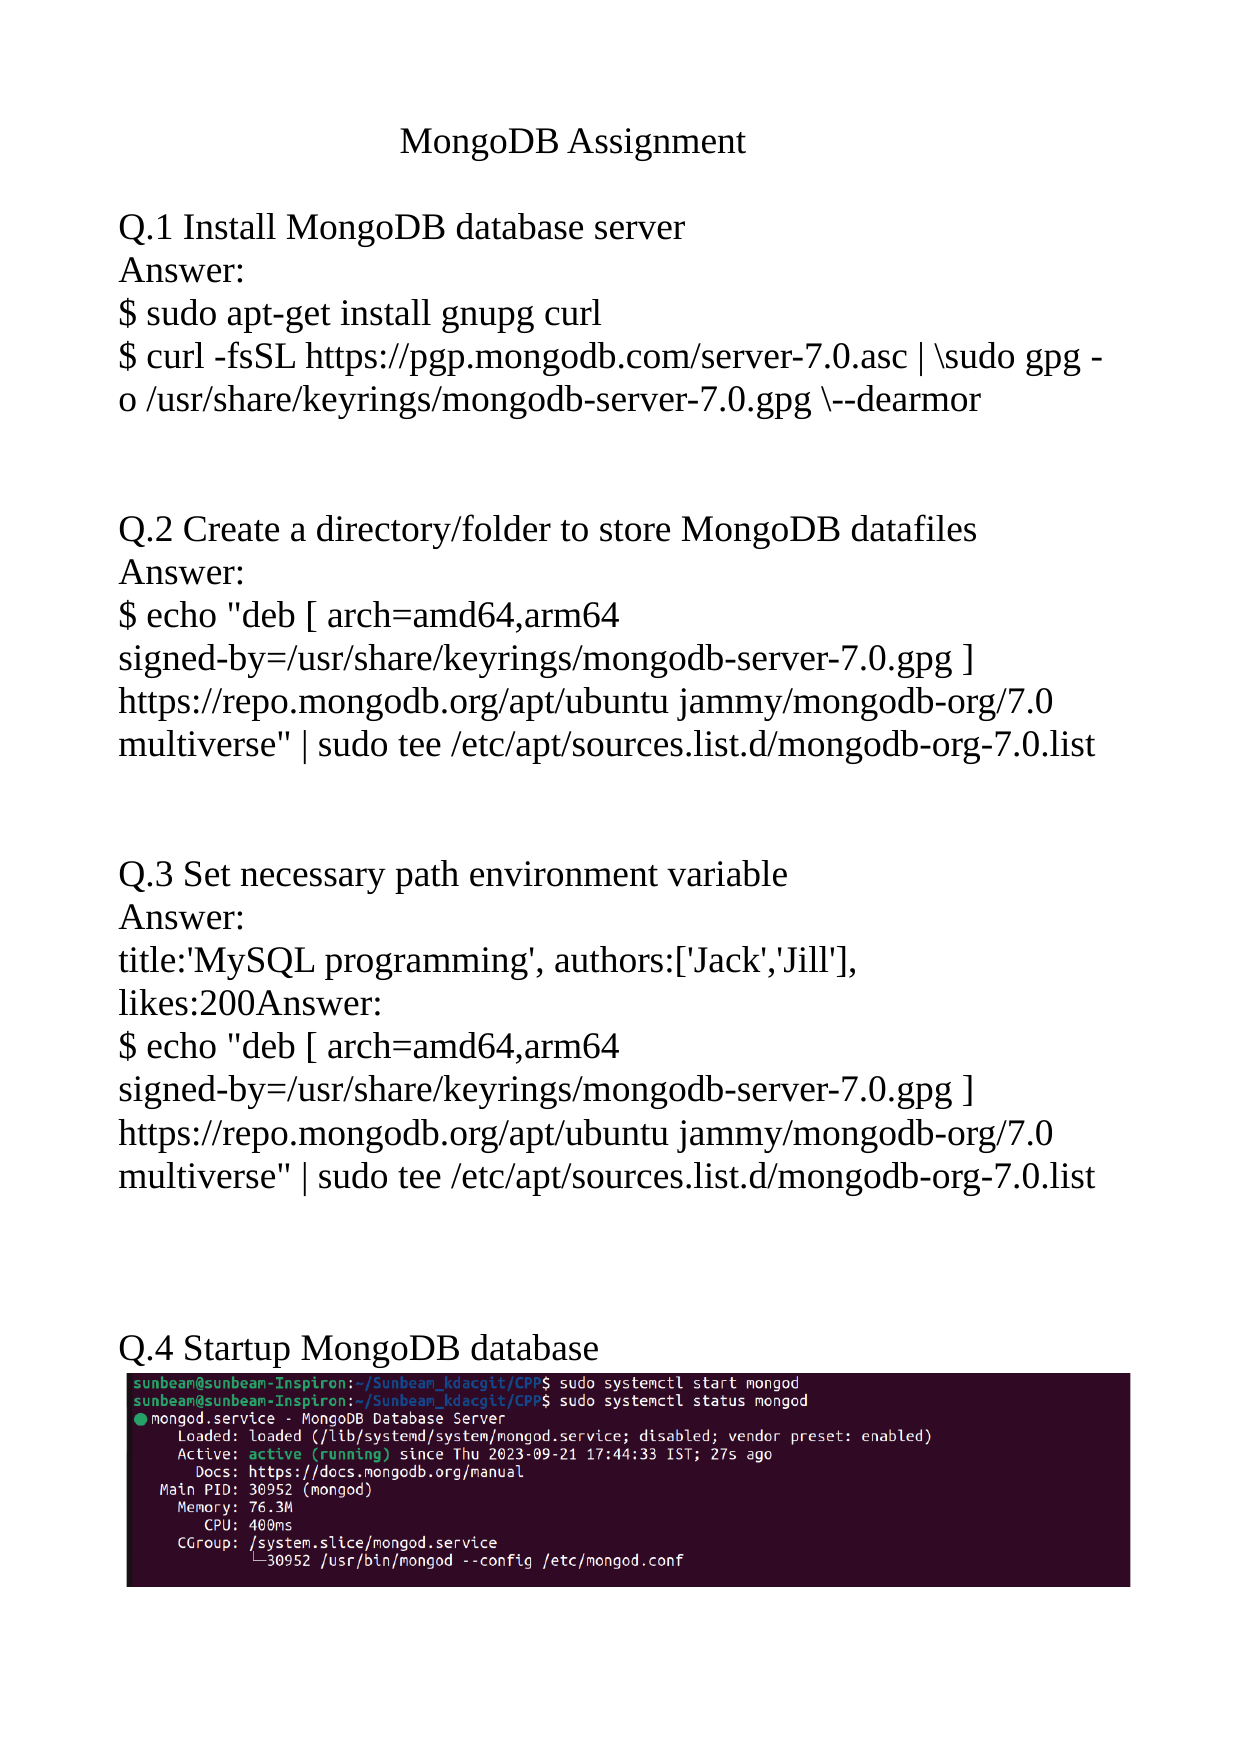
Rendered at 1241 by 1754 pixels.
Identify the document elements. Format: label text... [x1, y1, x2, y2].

text Answer: [118, 894, 1122, 937]
text $ curl -fsSL https://pgp.mongodb.com/server-7.0.asc | \sudo gpg -o /usr/share/keyrings/mongodb-server-7.0.gpg \--dearmor [118, 334, 1122, 420]
text Q.3 Set necessary path environment variable [118, 851, 1122, 894]
text $ echo "deb [ arch=amd64,arm64 signed-by=/usr/share/keyrings/mongodb-server-7.0.gpg ] https://repo.mongodb.org/apt/ubuntu jammy/mongodb-org/7.0 multiverse" | sudo tee /etc/apt/sources.list.d/mongodb-org-7.0.list [118, 592, 1122, 765]
picture [126, 1373, 1131, 1587]
text Q.1 Install MongoDB database server [118, 204, 1122, 247]
text Answer: [118, 549, 1122, 592]
text MongoDB Assignment [118, 118, 1122, 161]
text Q.4 Startup MongoDB database [118, 1326, 1122, 1369]
text $ echo "deb [ arch=amd64,arm64 signed-by=/usr/share/keyrings/mongodb-server-7.0.gpg ] https://repo.mongodb.org/apt/ubuntu jammy/mongodb-org/7.0 multiverse" | sudo tee /etc/apt/sources.list.d/mongodb-org-7.0.list [118, 1024, 1122, 1196]
text Q.2 Create a directory/folder to store MongoDB datafiles [118, 506, 1122, 549]
text $ sudo apt-get install gnupg curl [118, 291, 1122, 334]
text title:'MySQL programming', authors:['Jack','Jill'], likes:200Answer: [118, 937, 1122, 1024]
text Answer: [118, 247, 1122, 291]
